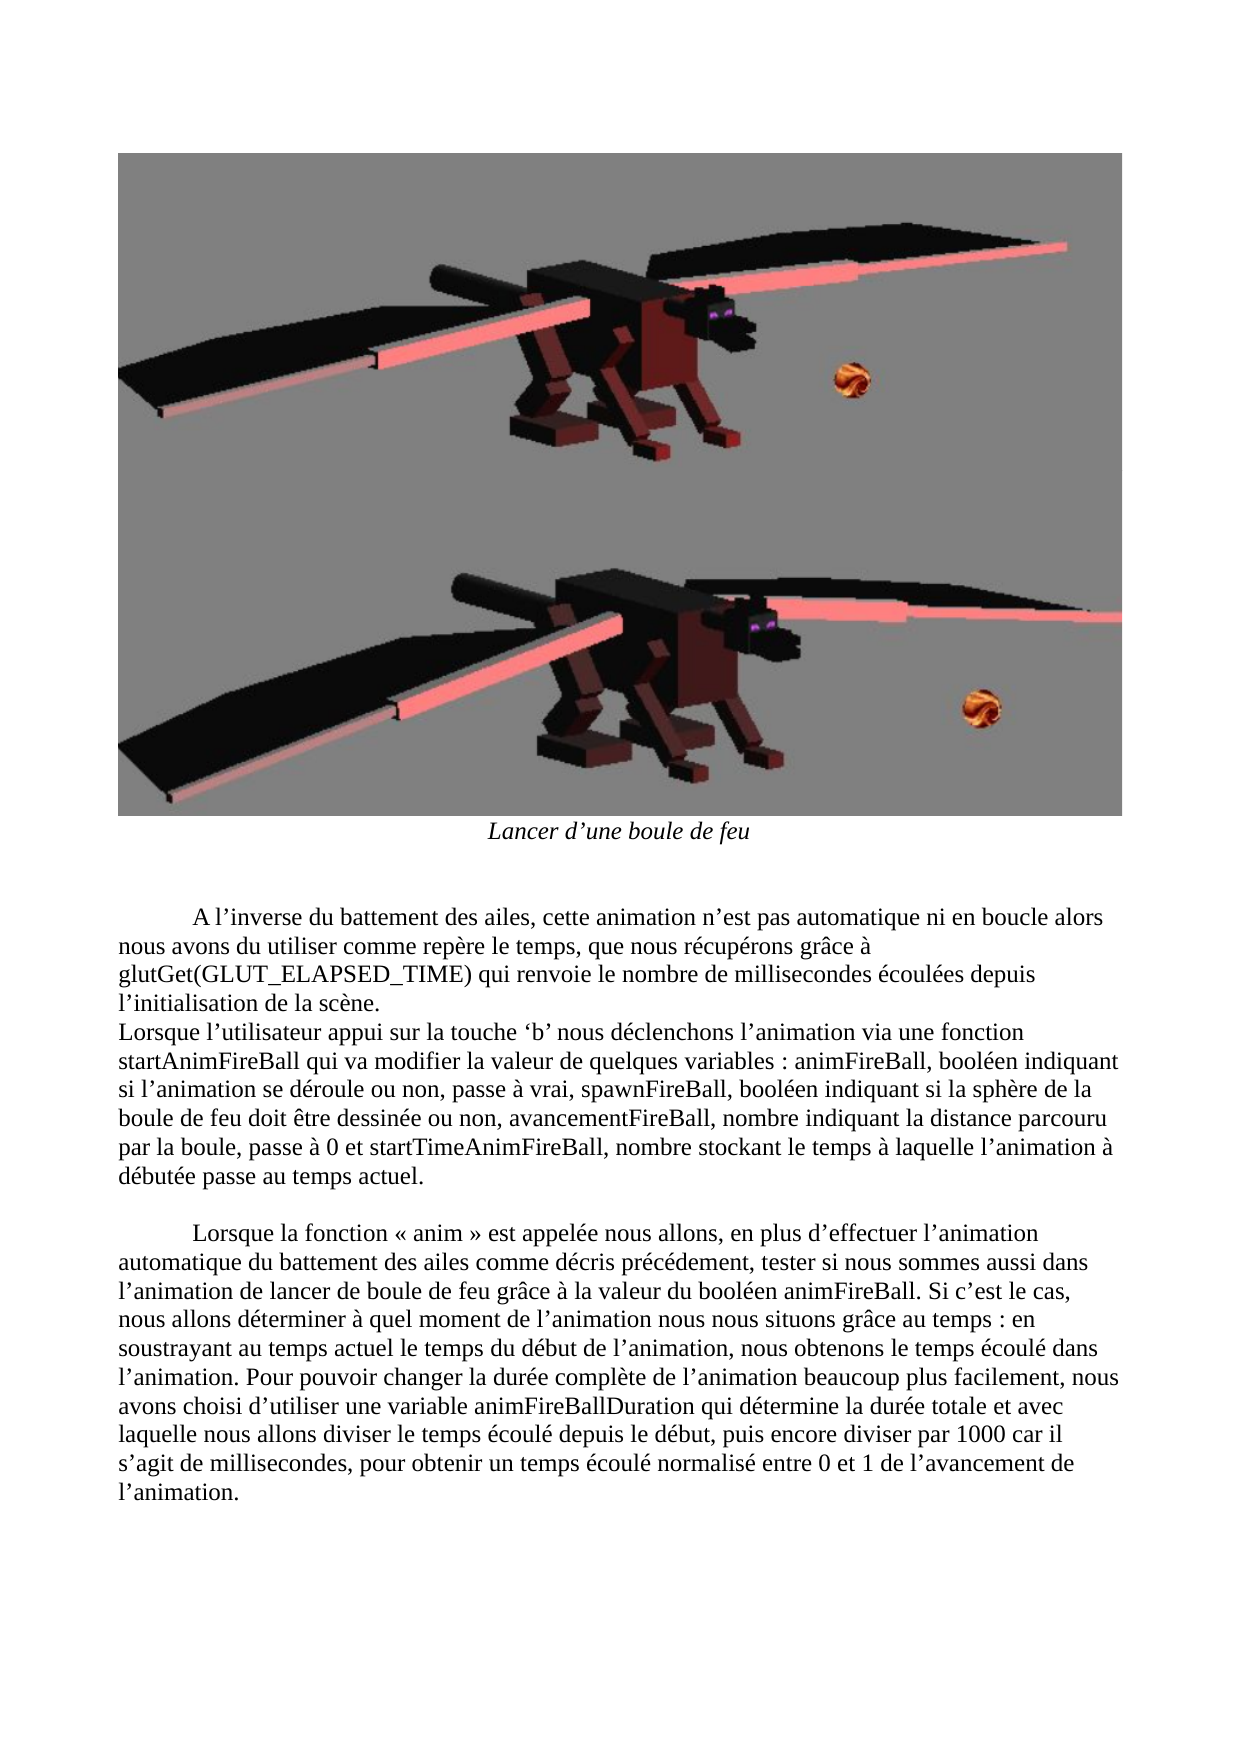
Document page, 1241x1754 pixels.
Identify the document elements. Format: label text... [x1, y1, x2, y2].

text Lorsque l’utilisateur appui sur la touche ‘b’ nous déclenchons l’animation via une fonction startAnimFireBall qui va modifier la valeur de quelques variables : animFireBall, booléen indiquant si l’animation se déroule ou non, passe à vrai, spawnFireBall, booléen indiquant si la sphère de la boule de feu doit être dessinée ou non, avancementFireBall, nombre indiquant la distance parcouru par la boule, passe à 0 et startTimeAnimFireBall, nombre stockant le temps à laquelle l’animation à débutée passe au temps actuel. [118, 1017, 1122, 1189]
text A l’inverse du battement des ailes, cette animation n’est pas automatique ni en boucle alors nous avons du utiliser comme repère le temps, que nous récupérons grâce à glutGet(GLUT_ELAPSED_TIME) qui renvoie le nombre de millisecondes écoulées depuis l’initialisation de la scène. [118, 902, 1122, 1017]
text [118, 147, 1122, 153]
text Lancer d’une boule de feu [118, 816, 1122, 844]
text Lorsque la fonction « anim » est appelée nous allons, en plus d’effectuer l’animation automatique du battement des ailes comme décris précédement, tester si nous sommes aussi dans l’animation de lancer de boule de feu grâce à la valeur du booléen animFireBall. Si c’est le cas, nous allons déterminer à quel moment de l’animation nous nous situons grâce au temps : en soustrayant au temps actuel le temps du début de l’animation, nous obtenons le temps écoulé dans l’animation. Pour pouvoir changer la durée complète de l’animation beaucoup plus facilement, nous avons choisi d’utiliser une variable animFireBallDuration qui détermine la durée totale et avec laquelle nous allons diviser le temps écoulé depuis le début, puis encore diviser par 1000 car il s’agit de millisecondes, pour obtenir un temps écoulé normalisé entre 0 et 1 de l’avancement de l’animation. [118, 1218, 1122, 1506]
picture [118, 153, 1123, 816]
